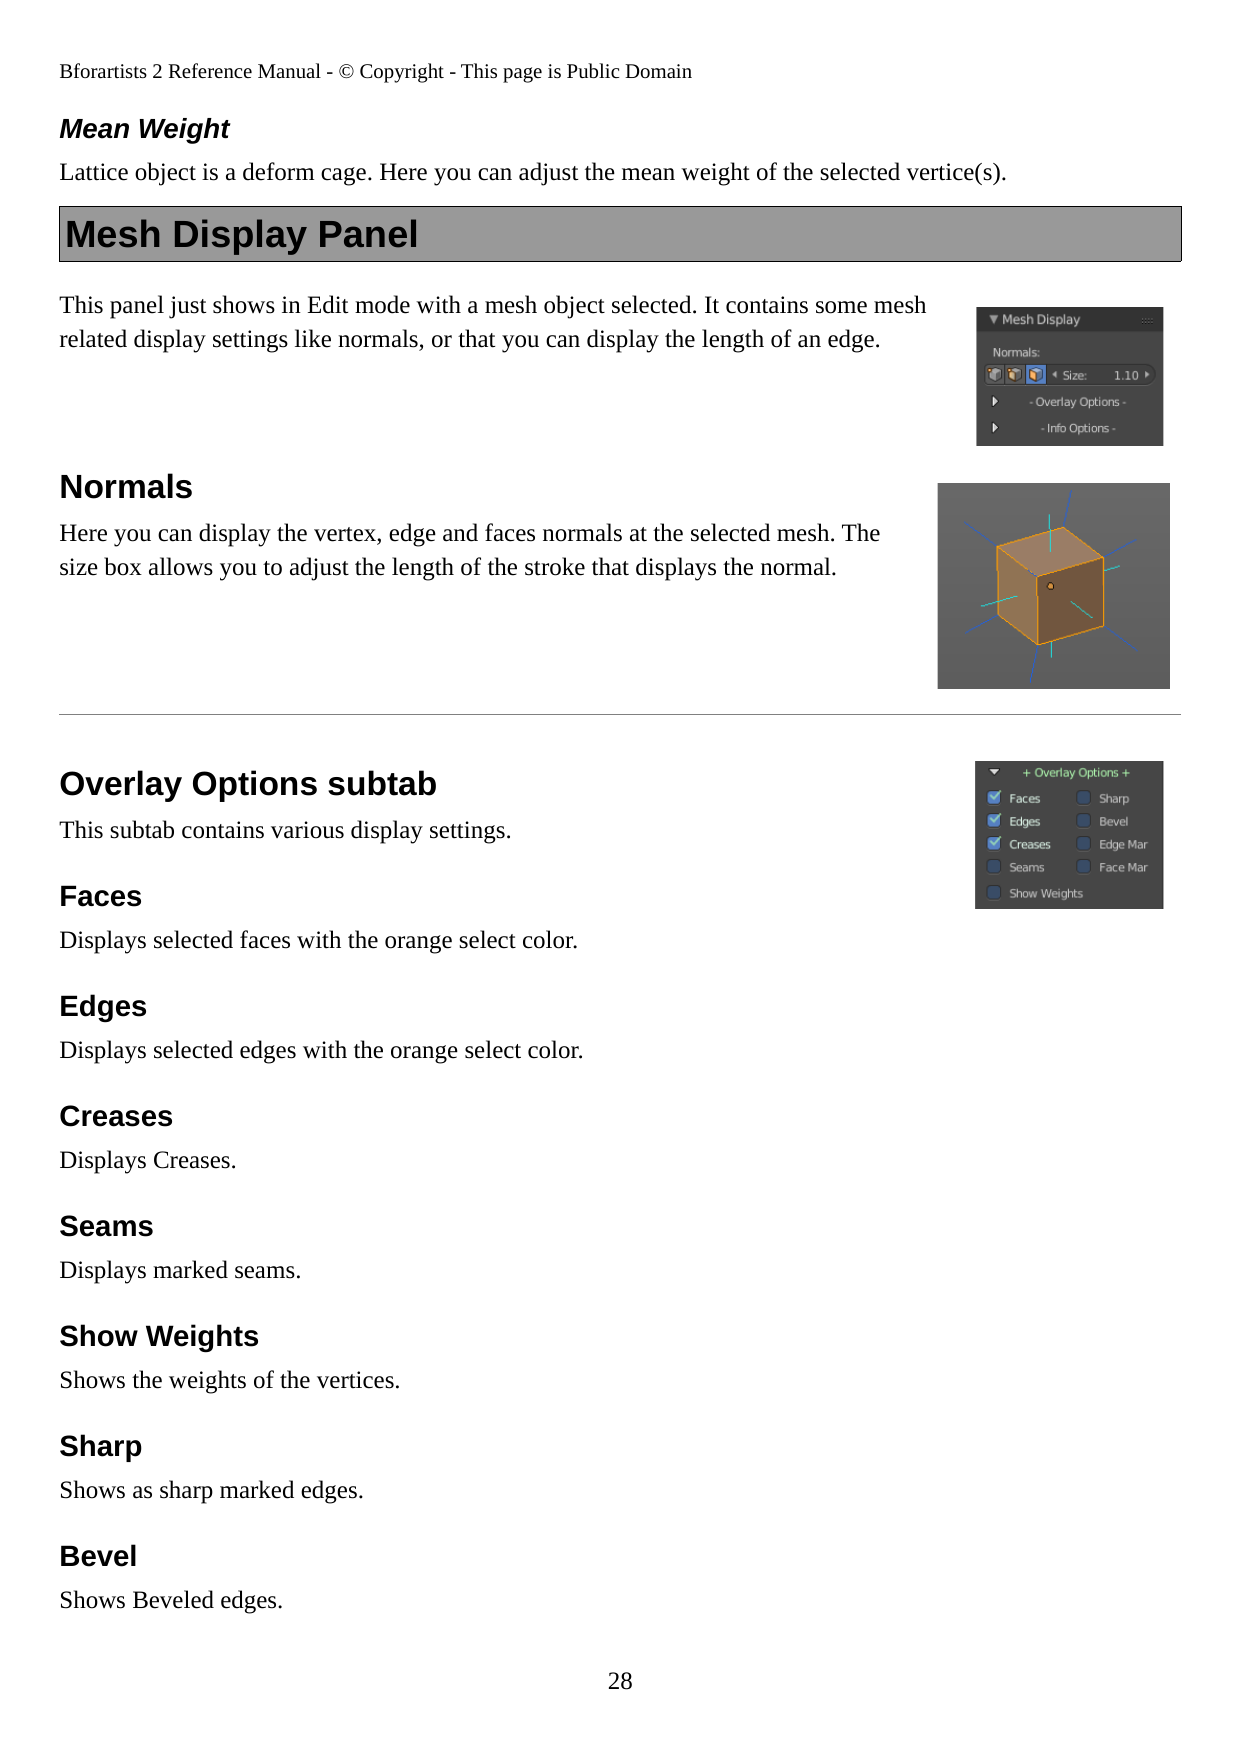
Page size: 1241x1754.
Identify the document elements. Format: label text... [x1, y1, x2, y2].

text Displays selected edges with the orange select color. [59, 1035, 1181, 1064]
text This subtab contains various display settings. [59, 815, 975, 844]
text Lattice object is a deform cage. Here you can adjust the mean weight of the selected vertice(s). [59, 157, 1181, 186]
subtitle Overlay Options subtab [59, 764, 975, 803]
subtitle Creases [59, 1099, 1181, 1133]
subtitle Normals [59, 466, 1181, 505]
subtitle Bevel [59, 1538, 1181, 1572]
subtitle Show Weights [59, 1319, 1181, 1352]
text Displays selected faces with the orange select color. [59, 925, 1181, 954]
subtitle Mean Weight [59, 113, 1181, 144]
table_header Mesh Display Panel [60, 207, 1181, 261]
text Displays marked seams. [59, 1255, 1181, 1284]
picture [937, 483, 1170, 689]
subtitle Sharp [59, 1428, 1181, 1462]
text This panel just shows in Edit mode with a mesh object selected. It contains some mesh related display settings like normals, or that you can display the length of an edge. [59, 290, 1181, 353]
subtitle [1164, 764, 1181, 803]
text Shows Beveled edges. [59, 1585, 1181, 1613]
subtitle Edges [59, 989, 1181, 1023]
text Displays Creases. [59, 1145, 1181, 1174]
subtitle Faces [59, 879, 1181, 913]
text Here you can display the vertex, edge and faces normals at the selected mesh. The size box allows you to adjust the length of the stroke that displays the normal. [59, 518, 937, 581]
text Shows as sharp marked edges. [59, 1475, 1181, 1503]
picture [976, 307, 1164, 446]
subtitle Seams [59, 1209, 1181, 1242]
picture [975, 761, 1164, 909]
text Shows the weights of the vertices. [59, 1365, 1181, 1394]
